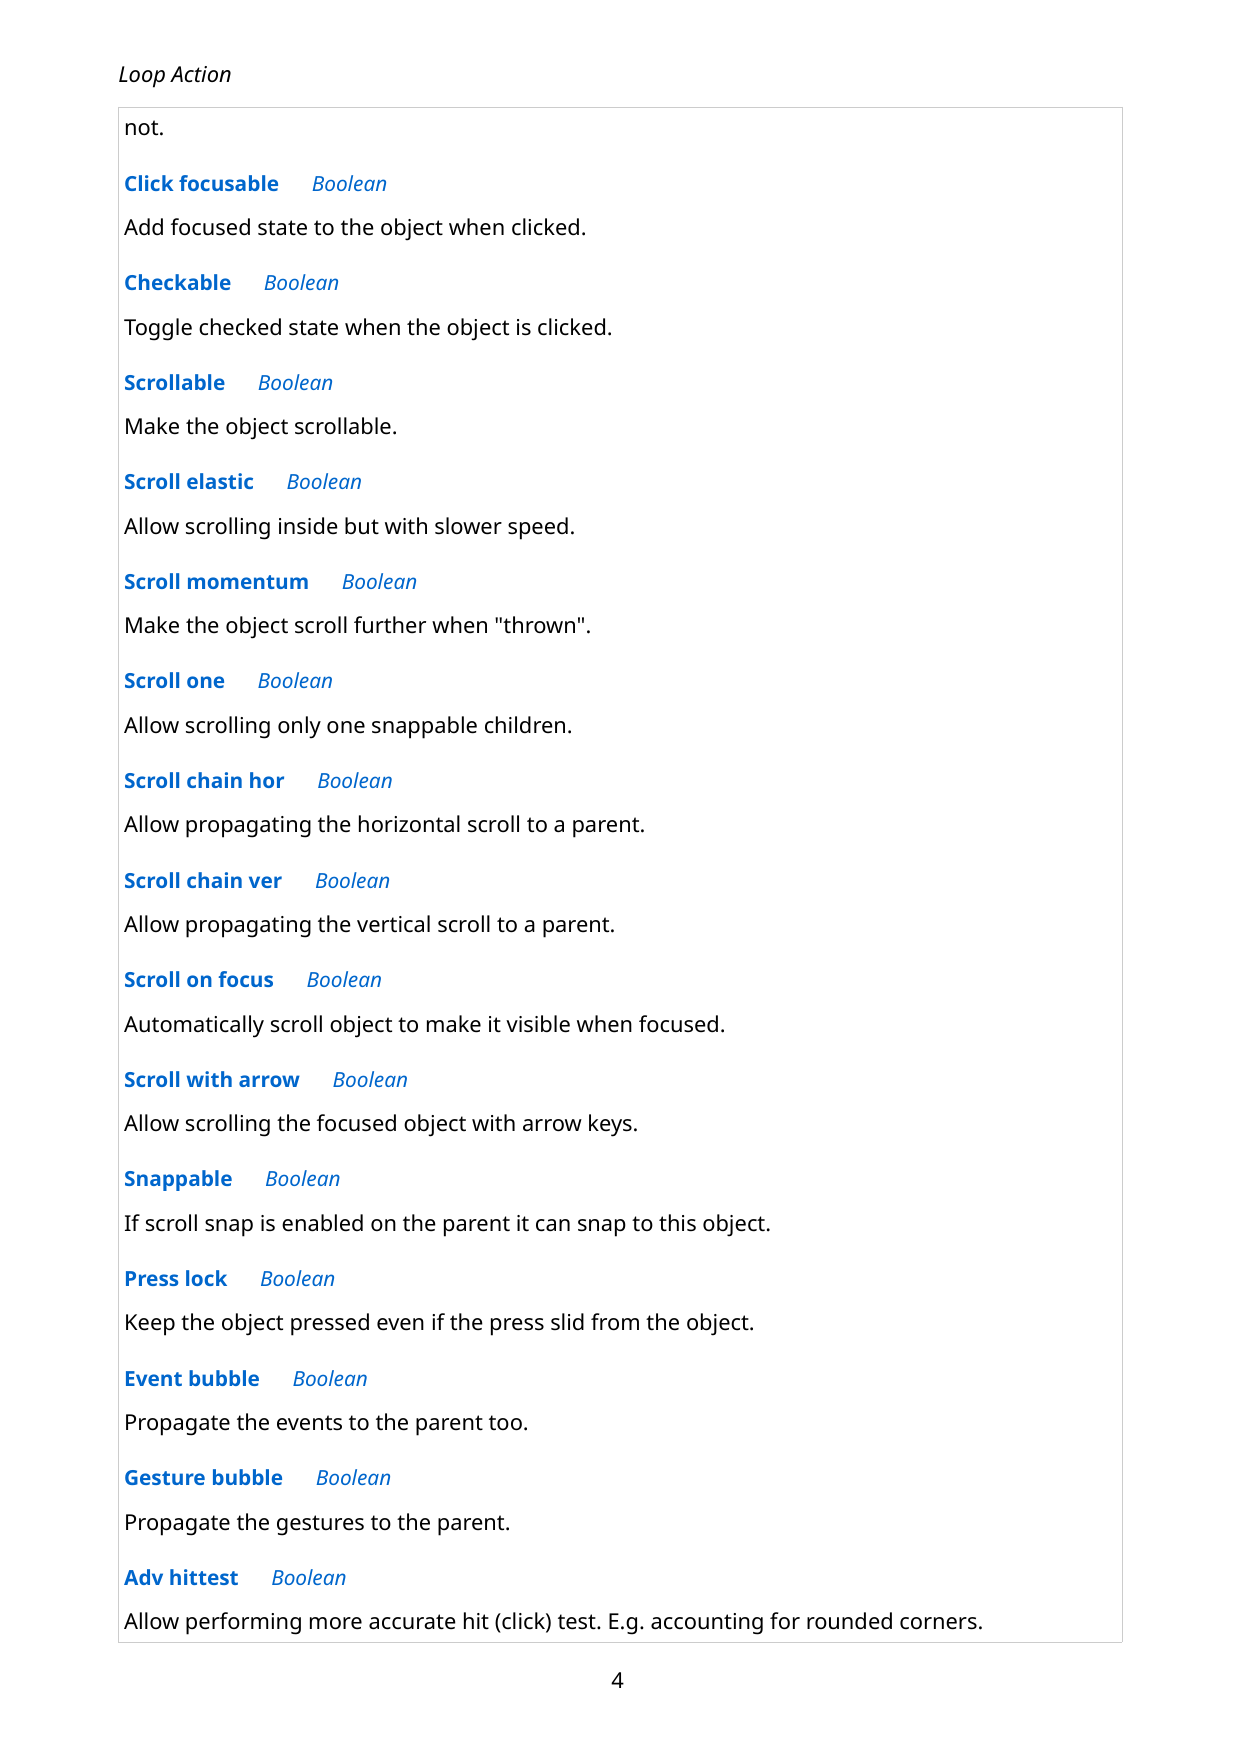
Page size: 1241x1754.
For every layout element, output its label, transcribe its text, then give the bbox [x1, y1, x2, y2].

table_cell not. Click focusable Boolean Add focused state to the object when clicked. Checkable Boolean Toggle checked state when the object is clicked. Scrollable Boolean Make the object scrollable. Scroll elastic Boolean Allow scrolling inside but with slower speed. Scroll momentum Boolean Make the object scroll further when "thrown". Scroll one Boolean Allow scrolling only one snappable children. Scroll chain hor Boolean Allow propagating the horizontal scroll to a parent. Scroll chain ver Boolean Allow propagating the vertical scroll to a parent. Scroll on focus Boolean Automatically scroll object to make it visible when focused. Scroll with arrow Boolean Allow scrolling the focused object with arrow keys. Snappable Boolean If scroll snap is enabled on the parent it can snap to this object. Press lock Boolean Keep the object pressed even if the press slid from the object. Event bubble Boolean Propagate the events to the parent too. Gesture bubble Boolean Propagate the gestures to the parent. Adv hittest Boolean Allow performing more accurate hit (click) test. E.g. accounting for rounded corners. [119, 108, 1122, 1642]
